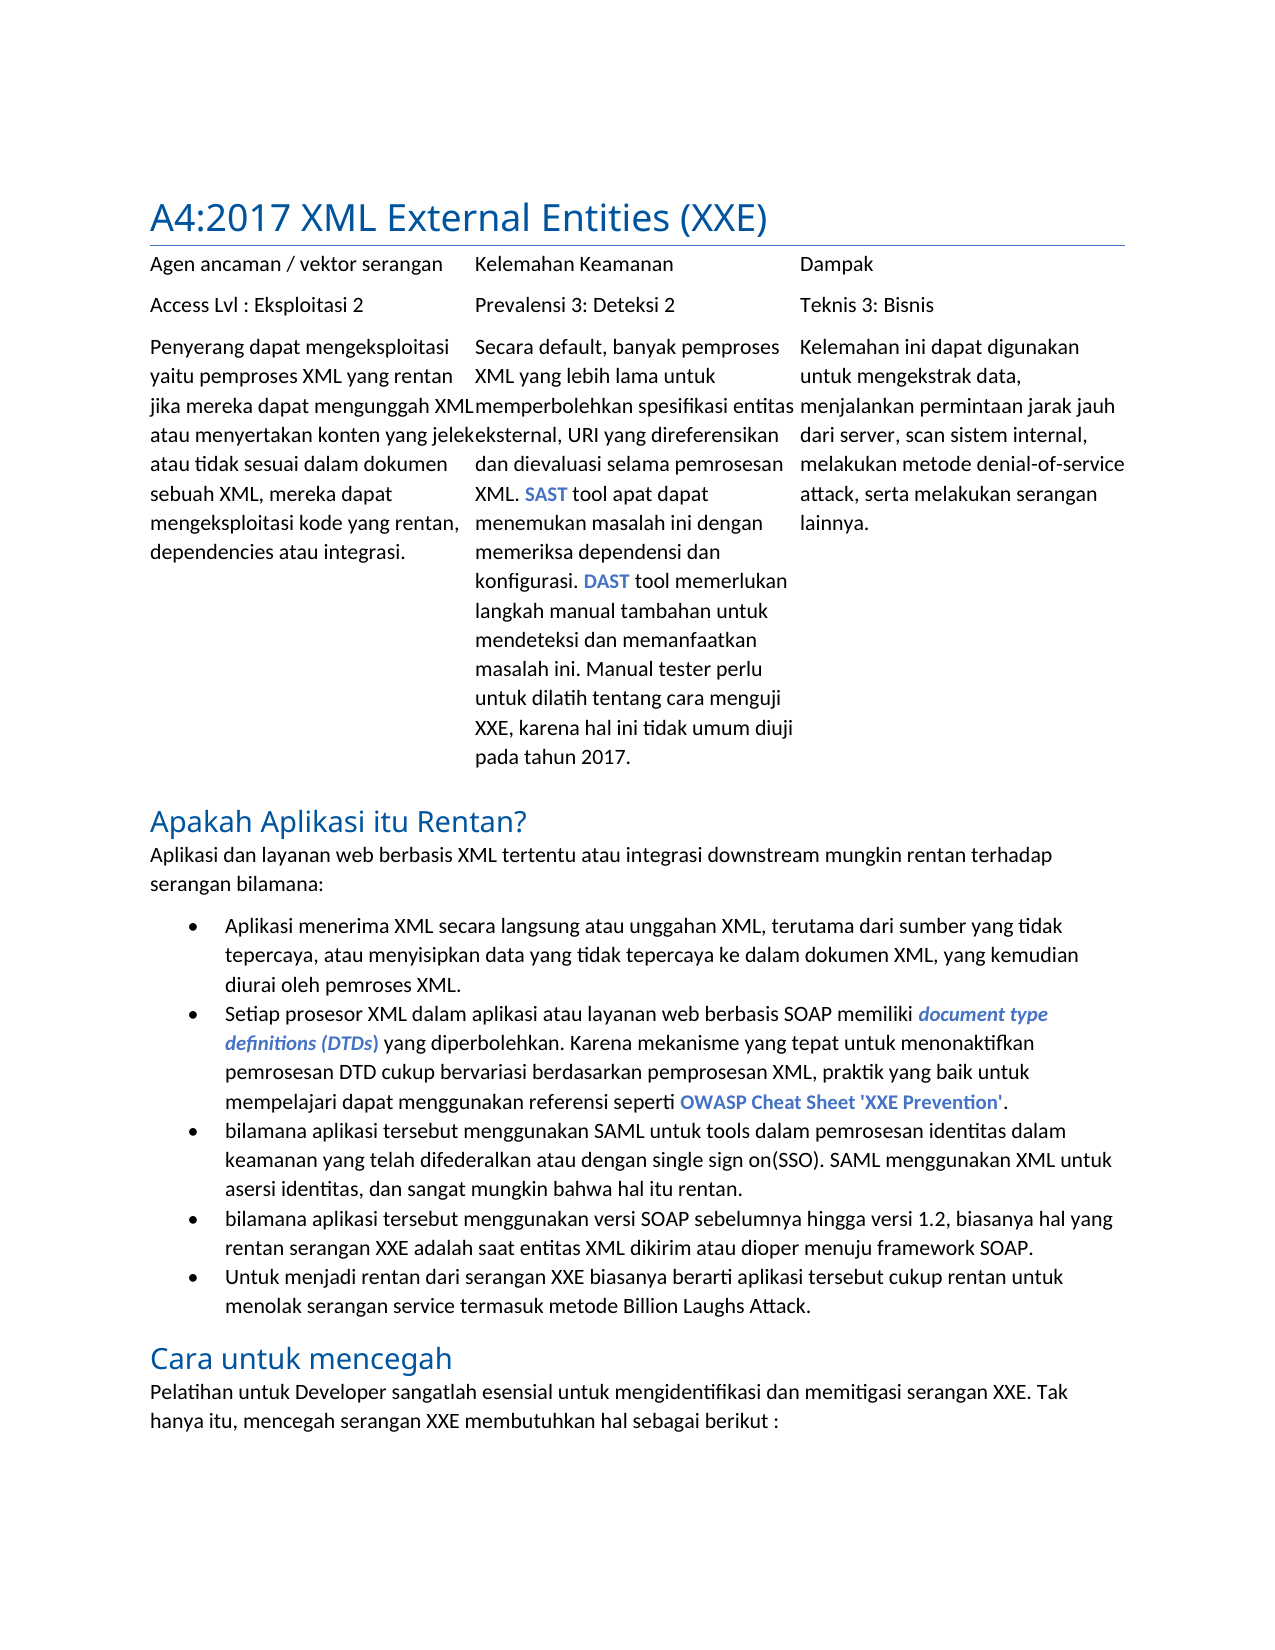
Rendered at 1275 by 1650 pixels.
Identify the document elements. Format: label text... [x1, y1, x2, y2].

list bilamana aplikasi tersebut menggunakan versi SOAP sebelumnya hingga versi 1.2, biasanya hal yang rentan serangan XXE adalah saat entitas XML dikirim atau dioper menuju framework SOAP. [187, 1205, 1125, 1261]
list Aplikasi menerima XML secara langsung atau unggahan XML, terutama dari sumber yang tidak tepercaya, atau menyisipkan data yang tidak tepercaya ke dalam dokumen XML, yang kemudian diurai oleh pemroses XML. [187, 912, 1125, 997]
table_header Agen ancaman / vektor serangan [150, 250, 475, 292]
table_cell Penyerang dapat mengeksploitasi yaitu pemproses XML yang rentan jika mereka dapat mengunggah XML atau menyertakan konten yang jelek atau tidak sesuai dalam dokumen sebuah XML, mereka dapat mengeksploitasi kode yang rentan, dependencies atau integrasi. [150, 333, 475, 785]
list bilamana aplikasi tersebut menggunakan SAML untuk tools dalam pemrosesan identitas dalam keamanan yang telah difederalkan atau dengan single sign on(SSO). SAML menggunakan XML untuk asersi identitas, dan sangat mungkin bahwa hal itu rentan. [187, 1117, 1125, 1202]
list Setiap prosesor XML dalam aplikasi atau layanan web berbasis SOAP memiliki document type definitions (DTDs) yang diperbolehkan. Karena mekanisme yang tepat untuk menonaktifkan pemrosesan DTD cukup bervariasi berdasarkan pemprosesan XML, praktik yang baik untuk mempelajari dapat menggunakan referensi seperti OWASP Cheat Sheet 'XXE Prevention'. [187, 1000, 1125, 1114]
table_header Dampak [800, 250, 1125, 292]
list Untuk menjadi rentan dari serangan XXE biasanya berarti aplikasi tersebut cukup rentan untuk menolak serangan service termasuk metode Billion Laughs Attack. [187, 1263, 1125, 1319]
subtitle Apakah Aplikasi itu Rentan? [150, 801, 1125, 841]
table_cell Access Lvl : Eksploitasi 2 [150, 292, 475, 333]
text Pelatihan untuk Developer sangatlah esensial untuk mengidentifikasi dan memitigasi serangan XXE. Tak hanya itu, mencegah serangan XXE membutuhkan hal sebagai berikut : [150, 1378, 1125, 1434]
table_cell Secara default, banyak pemproses XML yang lebih lama untuk memperbolehkan spesifikasi entitas eksternal, URI yang direferensikan dan dievaluasi selama pemrosesan XML. SAST tool apat dapat menemukan masalah ini dengan memeriksa dependensi dan konfigurasi. DAST tool memerlukan langkah manual tambahan untuk mendeteksi dan memanfaatkan masalah ini. Manual tester perlu untuk dilatih tentang cara menguji XXE, karena hal ini tidak umum diuji pada tahun 2017. [475, 333, 800, 785]
table_cell Kelemahan ini dapat digunakan untuk mengekstrak data, menjalankan permintaan jarak jauh dari server, scan sistem internal, melakukan metode denial-of-service attack, serta melakukan serangan lainnya. [800, 333, 1125, 785]
table_cell Prevalensi 3: Deteksi 2 [475, 292, 800, 333]
table_cell Teknis 3: Bisnis [800, 292, 1125, 333]
table_header Kelemahan Keamanan [475, 250, 800, 292]
subtitle Cara untuk mencegah [150, 1339, 1125, 1378]
subtitle A4:2017 XML External Entities (XXE) [150, 192, 1125, 245]
text Aplikasi dan layanan web berbasis XML tertentu atau integrasi downstream mungkin rentan terhadap serangan bilamana: [150, 841, 1125, 897]
